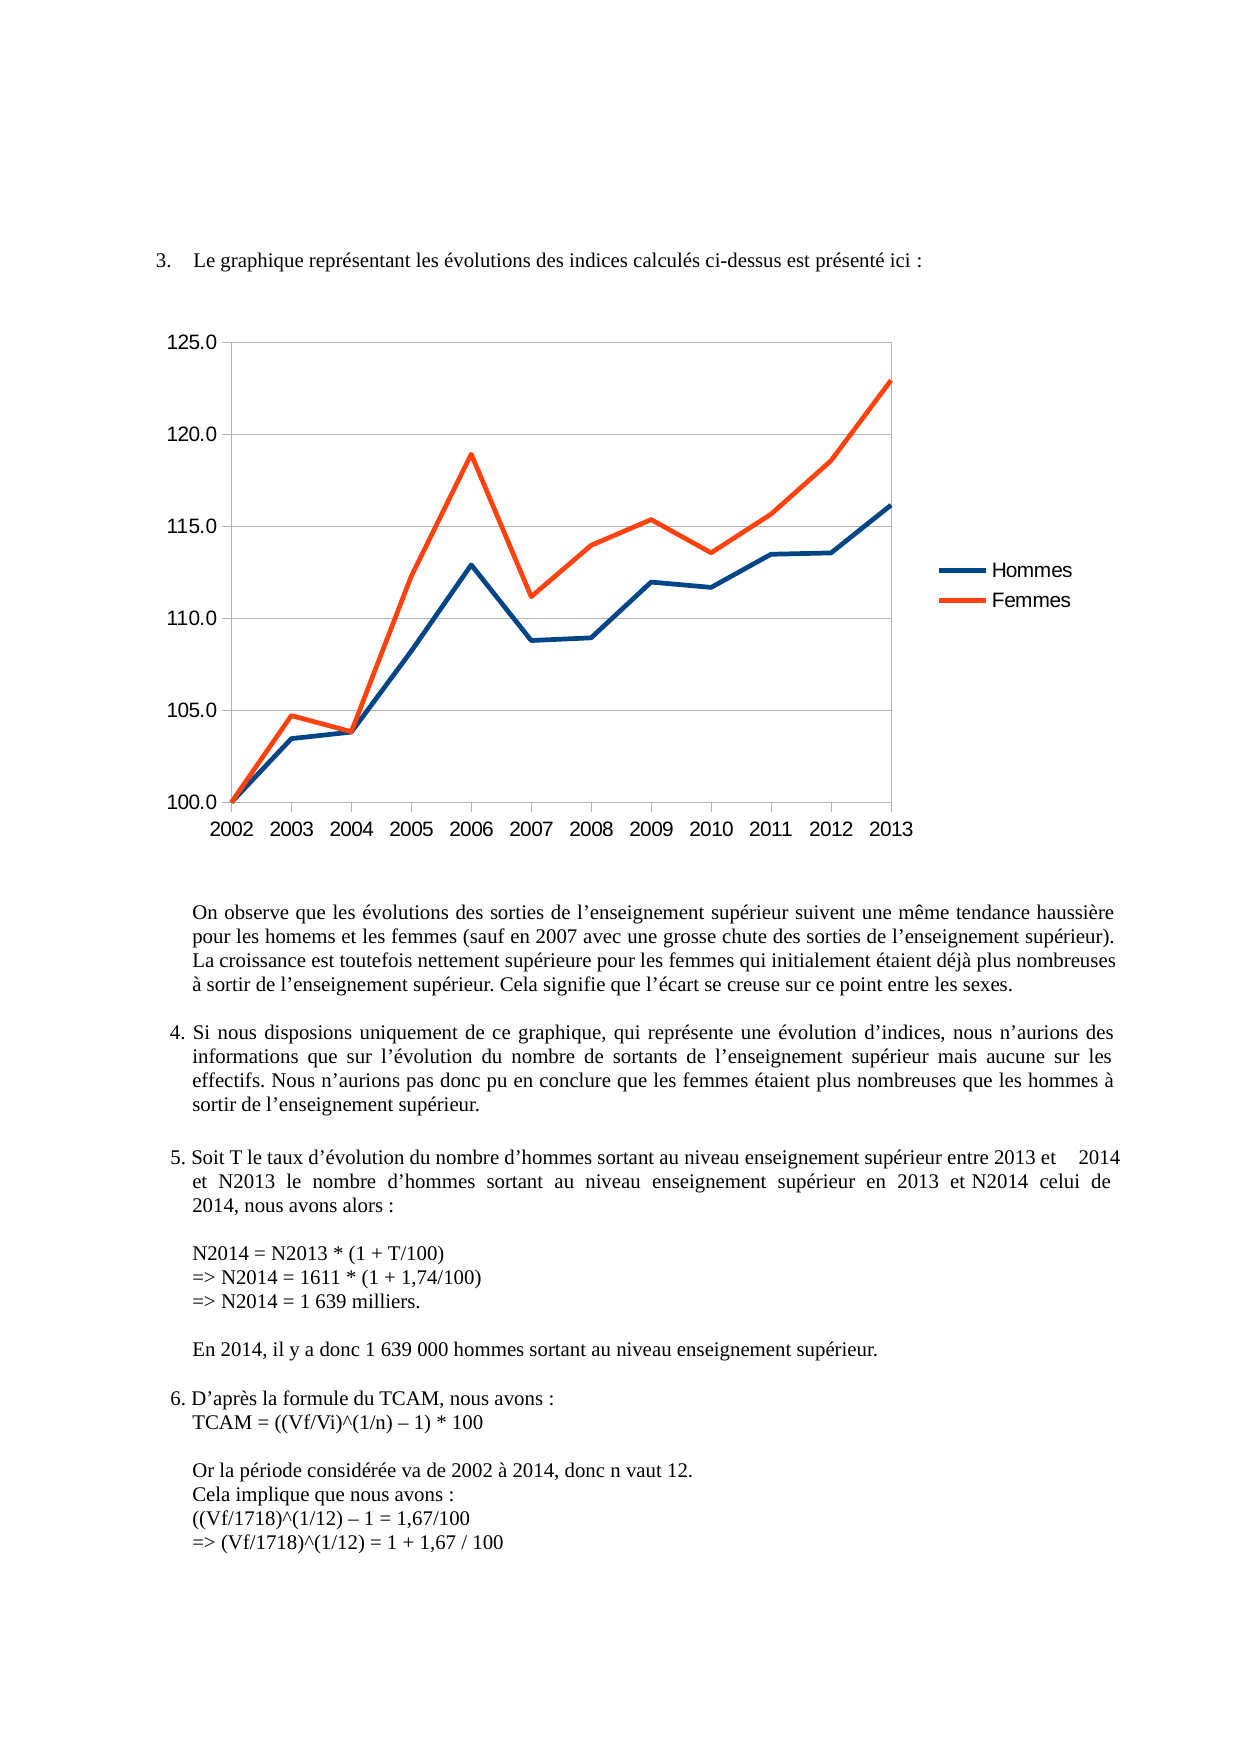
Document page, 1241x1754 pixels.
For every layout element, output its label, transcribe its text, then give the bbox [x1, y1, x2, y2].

text ((Vf/1718)^(1/12) – 1 = 1,67/100 [118, 1506, 1122, 1530]
text 6. D’après la formule du TCAM, nous avons : [118, 1386, 1122, 1409]
text => (Vf/1718)^(1/12) = 1 + 1,67 / 100 [118, 1530, 1122, 1554]
text En 2014, il y a donc 1 639 000 hommes sortant au niveau enseignement supérieur. [118, 1337, 1122, 1361]
text 4. Si nous disposions uniquement de ce graphique, qui représente une évolution d’indices, nous n’aurions des informations que sur l’évolution du nombre de sortants de l’enseignement supérieur mais aucune sur les effectifs. Nous n’aurions pas donc pu en conclure que les femmes étaient plus nombreuses que les hommes à sortir de l’enseignement supérieur. [118, 1020, 1122, 1116]
text On observe que les évolutions des sorties de l’enseignement supérieur suivent une même tendance haussière pour les homems et les femmes (sauf en 2007 avec une grosse chute des sorties de l’enseignement supérieur). La croissance est toutefois nettement supérieure pour les femmes qui initialement étaient déjà plus nombreuses à sortir de l’enseignement supérieur. Cela signifie que l’écart se creuse sur ce point entre les sexes. [118, 899, 1122, 996]
text => N2014 = 1611 * (1 + 1,74/100) [118, 1265, 1122, 1289]
text => N2014 = 1 639 milliers. [118, 1289, 1122, 1313]
text Cela implique que nous avons : [118, 1482, 1122, 1506]
text TCAM = ((Vf/Vi)^(1/n) – 1) * 100 [118, 1409, 1122, 1434]
text Or la période considérée va de 2002 à 2014, donc n vaut 12. [118, 1458, 1122, 1482]
list Le graphique représentant les évolutions des indices calculés ci-dessus est présenté ici : [156, 248, 1122, 272]
text N2014 = N2013 * (1 + T/100) [118, 1241, 1122, 1265]
text 5. Soit T le taux d’évolution du nombre d’hommes sortant au niveau enseignement supérieur entre 2013 et 2014 et N2013 le nombre d’hommes sortant au niveau enseignement supérieur en 2013 et N2014 celui de 2014, nous avons alors : [118, 1145, 1122, 1217]
